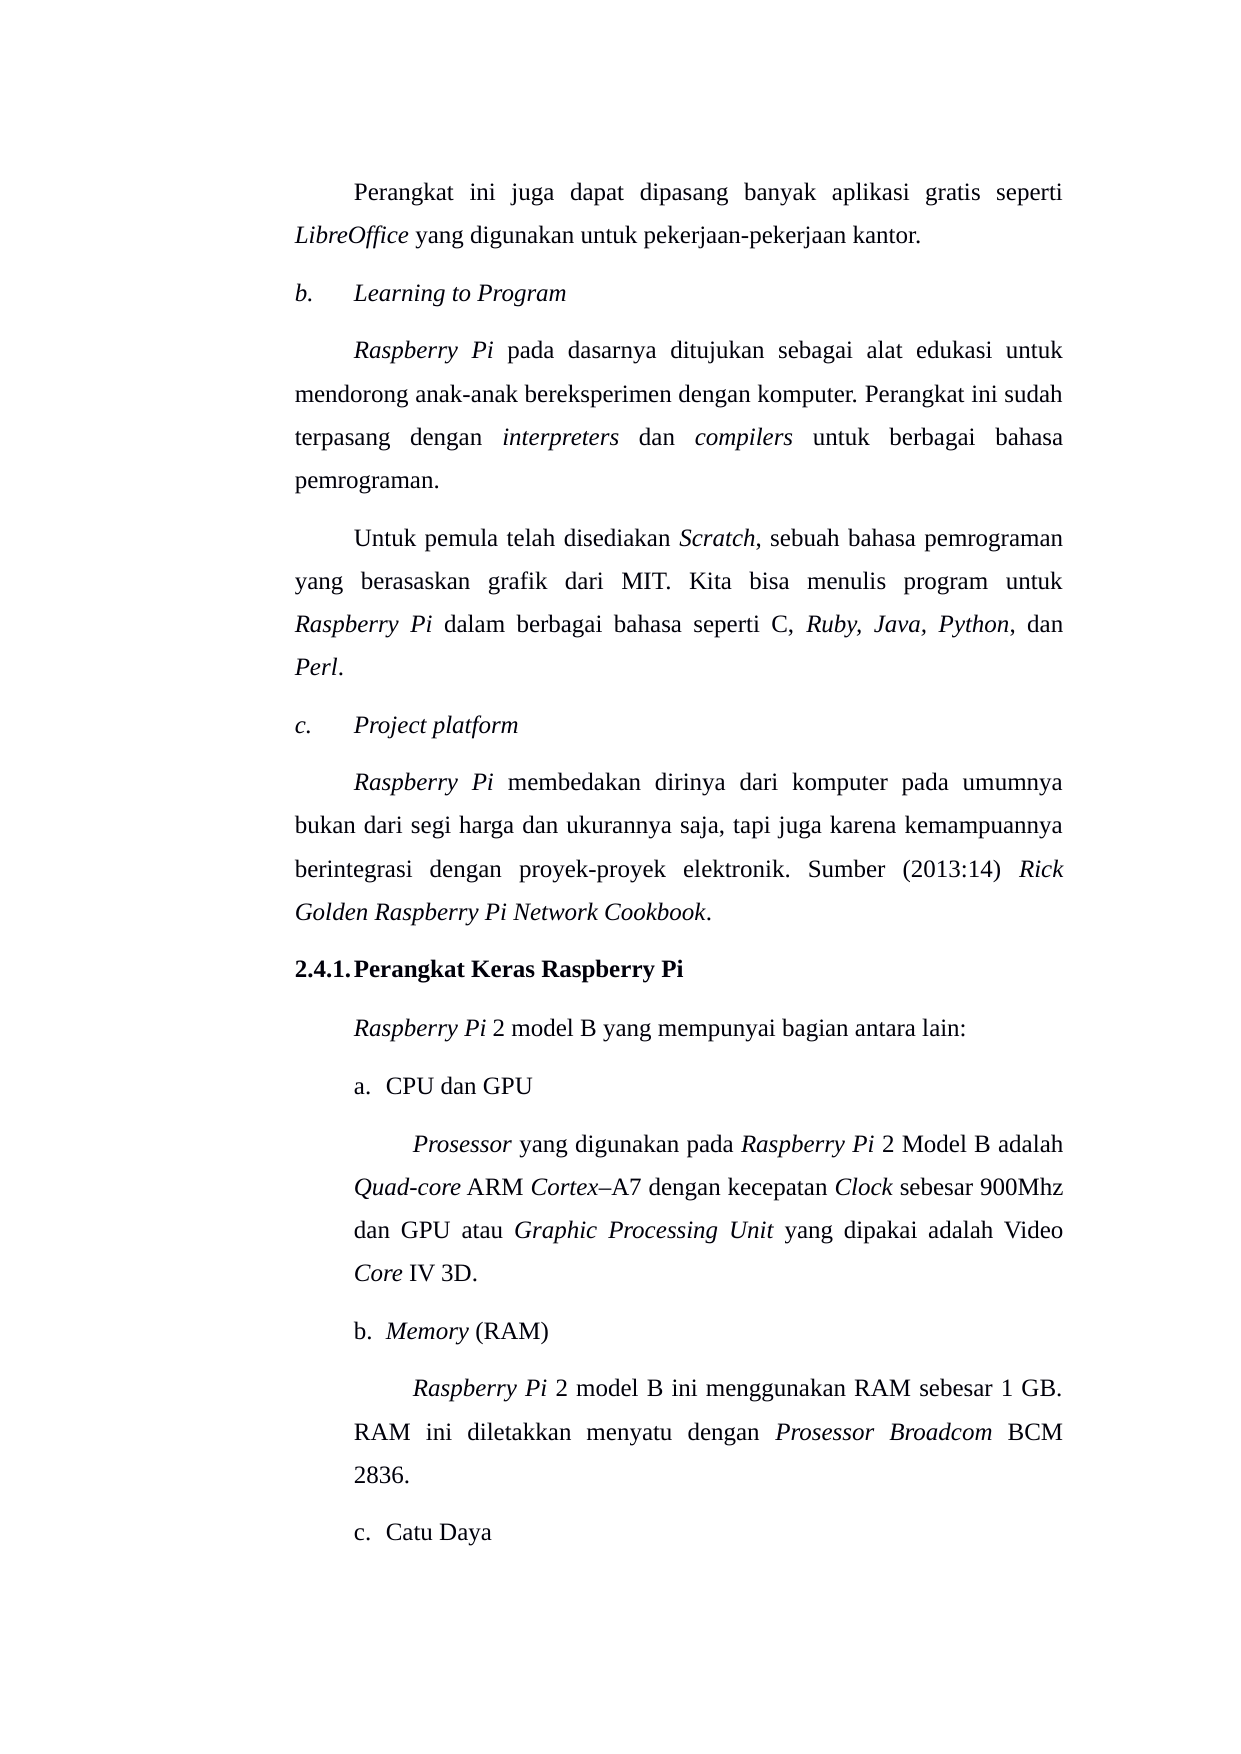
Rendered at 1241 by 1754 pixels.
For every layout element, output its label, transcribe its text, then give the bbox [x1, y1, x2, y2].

list CPU dan GPU [294, 1071, 1063, 1100]
text Untuk pemula telah disediakan Scratch, sebuah bahasa pemrograman yang berasaskan grafik dari MIT. Kita bisa menulis program untuk Raspberry Pi dalam berbagai bahasa seperti C, Ruby, Java, Python, dan Perl. [294, 523, 1063, 681]
text Raspberry Pi 2 model B ini menggunakan RAM sebesar 1 GB. RAM ini diletakkan menyatu dengan Prosessor Broadcom BCM 2836. [354, 1373, 1063, 1488]
list Catu Daya [294, 1517, 1063, 1546]
subtitle Perangkat Keras Raspberry Pi [294, 954, 1063, 983]
text Prosessor yang digunakan pada Raspberry Pi 2 Model B adalah Quad-core ARM Cortex–A7 dengan kecepatan Clock sebesar 900Mhz dan GPU atau Graphic Processing Unit yang dipakai adalah Video Core IV 3D. [354, 1129, 1063, 1287]
list Project platform [294, 710, 1063, 738]
list Learning to Program [294, 278, 1063, 307]
text Raspberry Pi pada dasarnya ditujukan sebagai alat edukasi untuk mendorong anak-anak bereksperimen dengan komputer. Perangkat ini sudah terpasang dengan interpreters dan compilers untuk berbagai bahasa pemrograman. [294, 336, 1063, 494]
text Raspberry Pi 2 model B yang mempunyai bagian antara lain: [294, 1013, 1063, 1042]
list Memory (RAM) [294, 1316, 1063, 1344]
text Raspberry Pi membedakan dirinya dari komputer pada umumnya bukan dari segi harga dan ukurannya saja, tapi juga karena kemampuannya berintegrasi dengan proyek-proyek elektronik. Sumber (2013:14) Rick Golden Raspberry Pi Network Cookbook. [294, 767, 1063, 926]
text Perangkat ini juga dapat dipasang banyak aplikasi gratis seperti LibreOffice yang digunakan untuk pekerjaan-pekerjaan kantor. [294, 177, 1063, 249]
